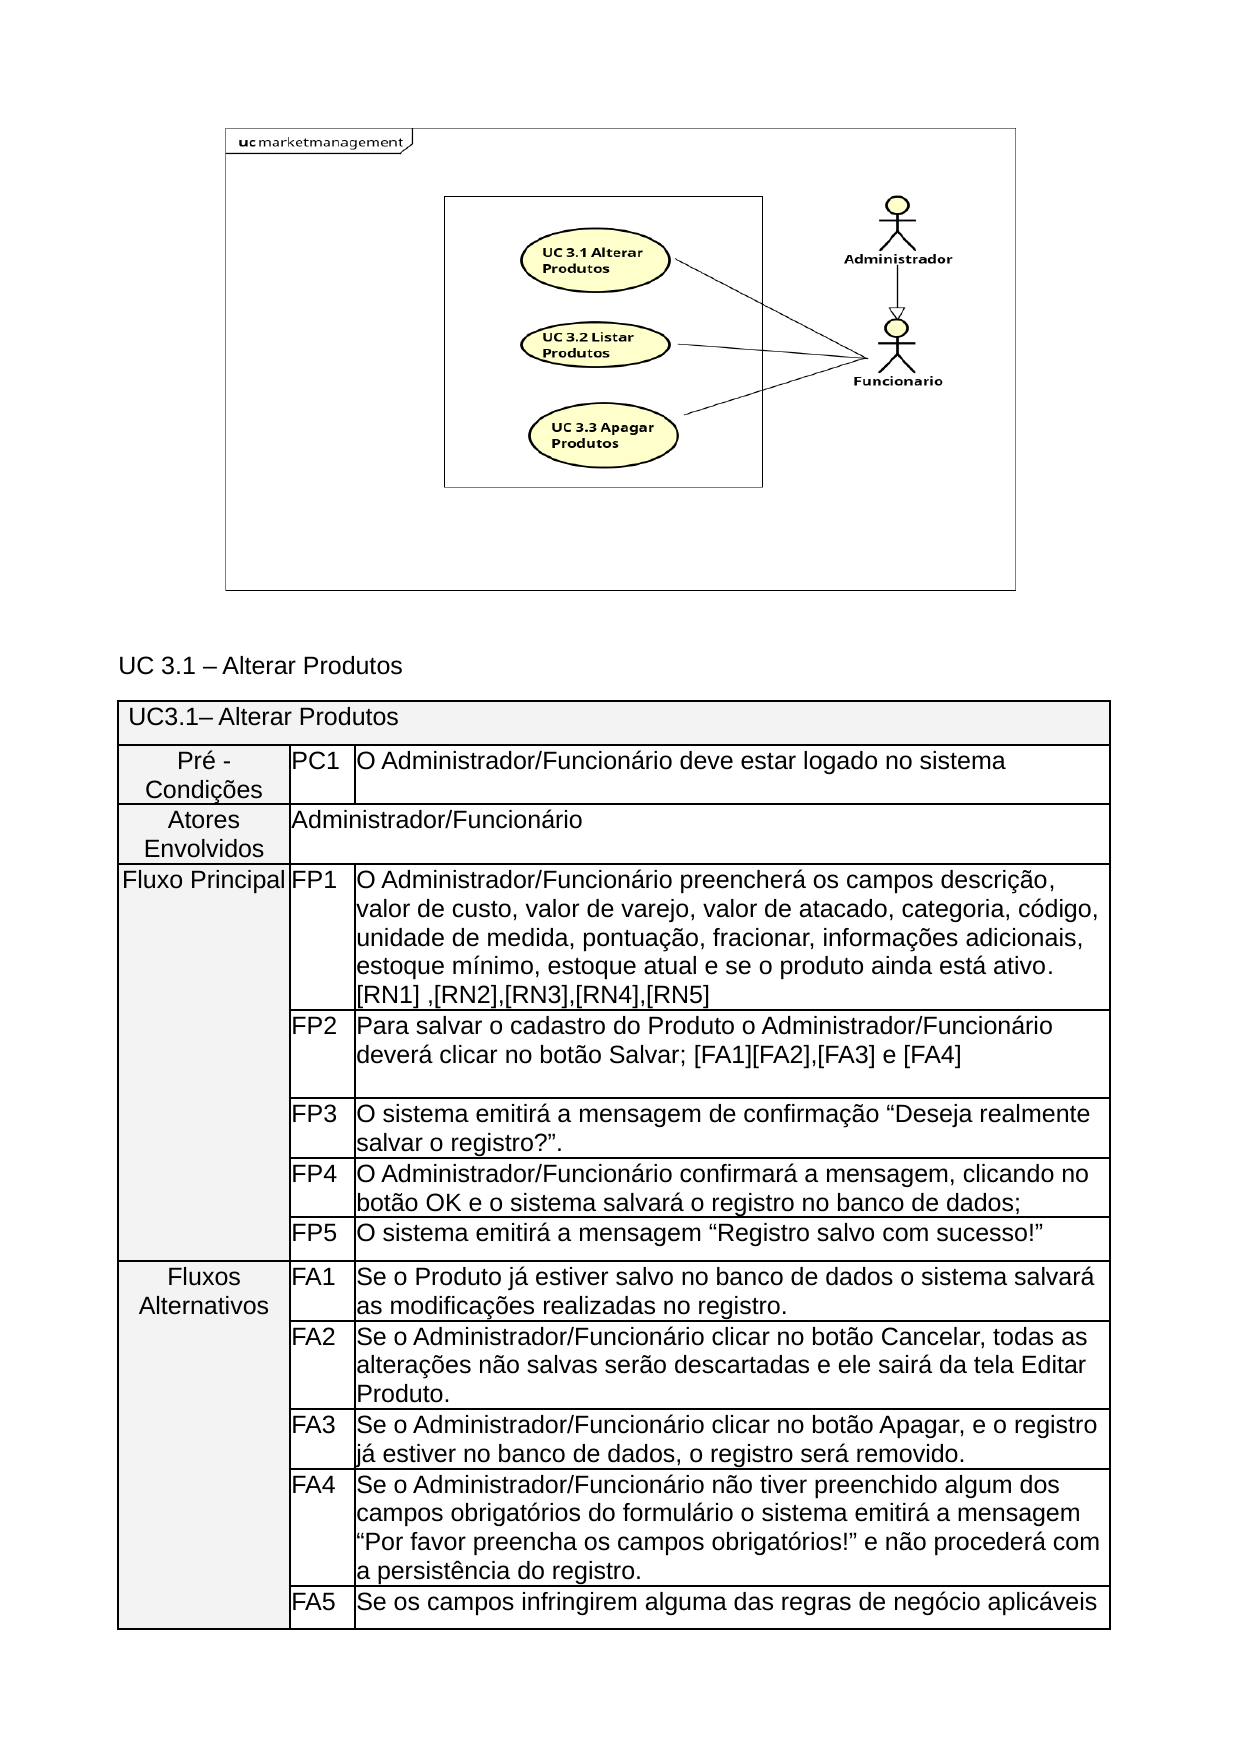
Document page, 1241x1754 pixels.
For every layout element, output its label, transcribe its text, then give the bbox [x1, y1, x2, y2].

table_cell O sistema emitirá a mensagem de confirmação “Deseja realmente salvar o registro?”. [356, 1099, 1109, 1157]
table_cell FA4 [291, 1470, 354, 1584]
table_cell FP1 [291, 865, 354, 1009]
picture [213, 118, 1028, 599]
table_cell FA1 [291, 1262, 354, 1319]
table_cell O Administrador/Funcionário preencherá os campos descrição, valor de custo, valor de varejo, valor de atacado, categoria, código, unidade de medida, pontuação, fracionar, informações adicionais, estoque mínimo, estoque atual e se o produto ainda está ativo.[RN1] ,[RN2],[RN3],[RN4],[RN5] [356, 865, 1109, 1009]
table_cell O Administrador/Funcionário confirmará a mensagem, clicando no botão OK e o sistema salvará o registro no banco de dados; [356, 1159, 1109, 1216]
table_cell Se os campos infringirem alguma das regras de negócio aplicáveis [356, 1587, 1109, 1628]
table_cell Fluxo Principal [119, 865, 289, 1260]
table_cell FA3 [291, 1410, 354, 1467]
table_cell Atores Envolvidos [119, 805, 289, 863]
table_cell FP2 [291, 1011, 354, 1097]
table_cell Administrador/Funcionário [291, 805, 1109, 863]
table_cell Se o Administrador/Funcionário clicar no botão Apagar, e o registro já estiver no banco de dados, o registro será removido. [356, 1410, 1109, 1467]
table_cell Se o Administrador/Funcionário não tiver preenchido algum dos campos obrigatórios do formulário o sistema emitirá a mensagem “Por favor preencha os campos obrigatórios!” e não procederá com a persistência do registro. [356, 1470, 1109, 1584]
table_cell FP3 [291, 1099, 354, 1157]
table_cell O sistema emitirá a mensagem “Registro salvo com sucesso!” [356, 1218, 1109, 1260]
table_cell PC1 [291, 746, 354, 803]
table_cell Fluxos Alternativos [119, 1262, 289, 1628]
table_header UC3.1– Alterar Produtos [119, 702, 1109, 744]
text UC 3.1 – Alterar Produtos [118, 651, 1122, 680]
table_cell FA2 [291, 1322, 354, 1408]
table_cell O Administrador/Funcionário deve estar logado no sistema [356, 746, 1109, 803]
table_cell Se o Administrador/Funcionário clicar no botão Cancelar, todas as alterações não salvas serão descartadas e ele sairá da tela Editar Produto. [356, 1322, 1109, 1408]
table_cell FP5 [291, 1218, 354, 1260]
table_cell Se o Produto já estiver salvo no banco de dados o sistema salvará as modificações realizadas no registro. [356, 1262, 1109, 1319]
table_cell FP4 [291, 1159, 354, 1216]
table_cell Para salvar o cadastro do Produto o Administrador/Funcionário deverá clicar no botão Salvar; [FA1][FA2],[FA3] e [FA4] [356, 1011, 1109, 1097]
table_cell Pré - Condições [119, 746, 289, 803]
table_cell FA5 [291, 1587, 354, 1628]
